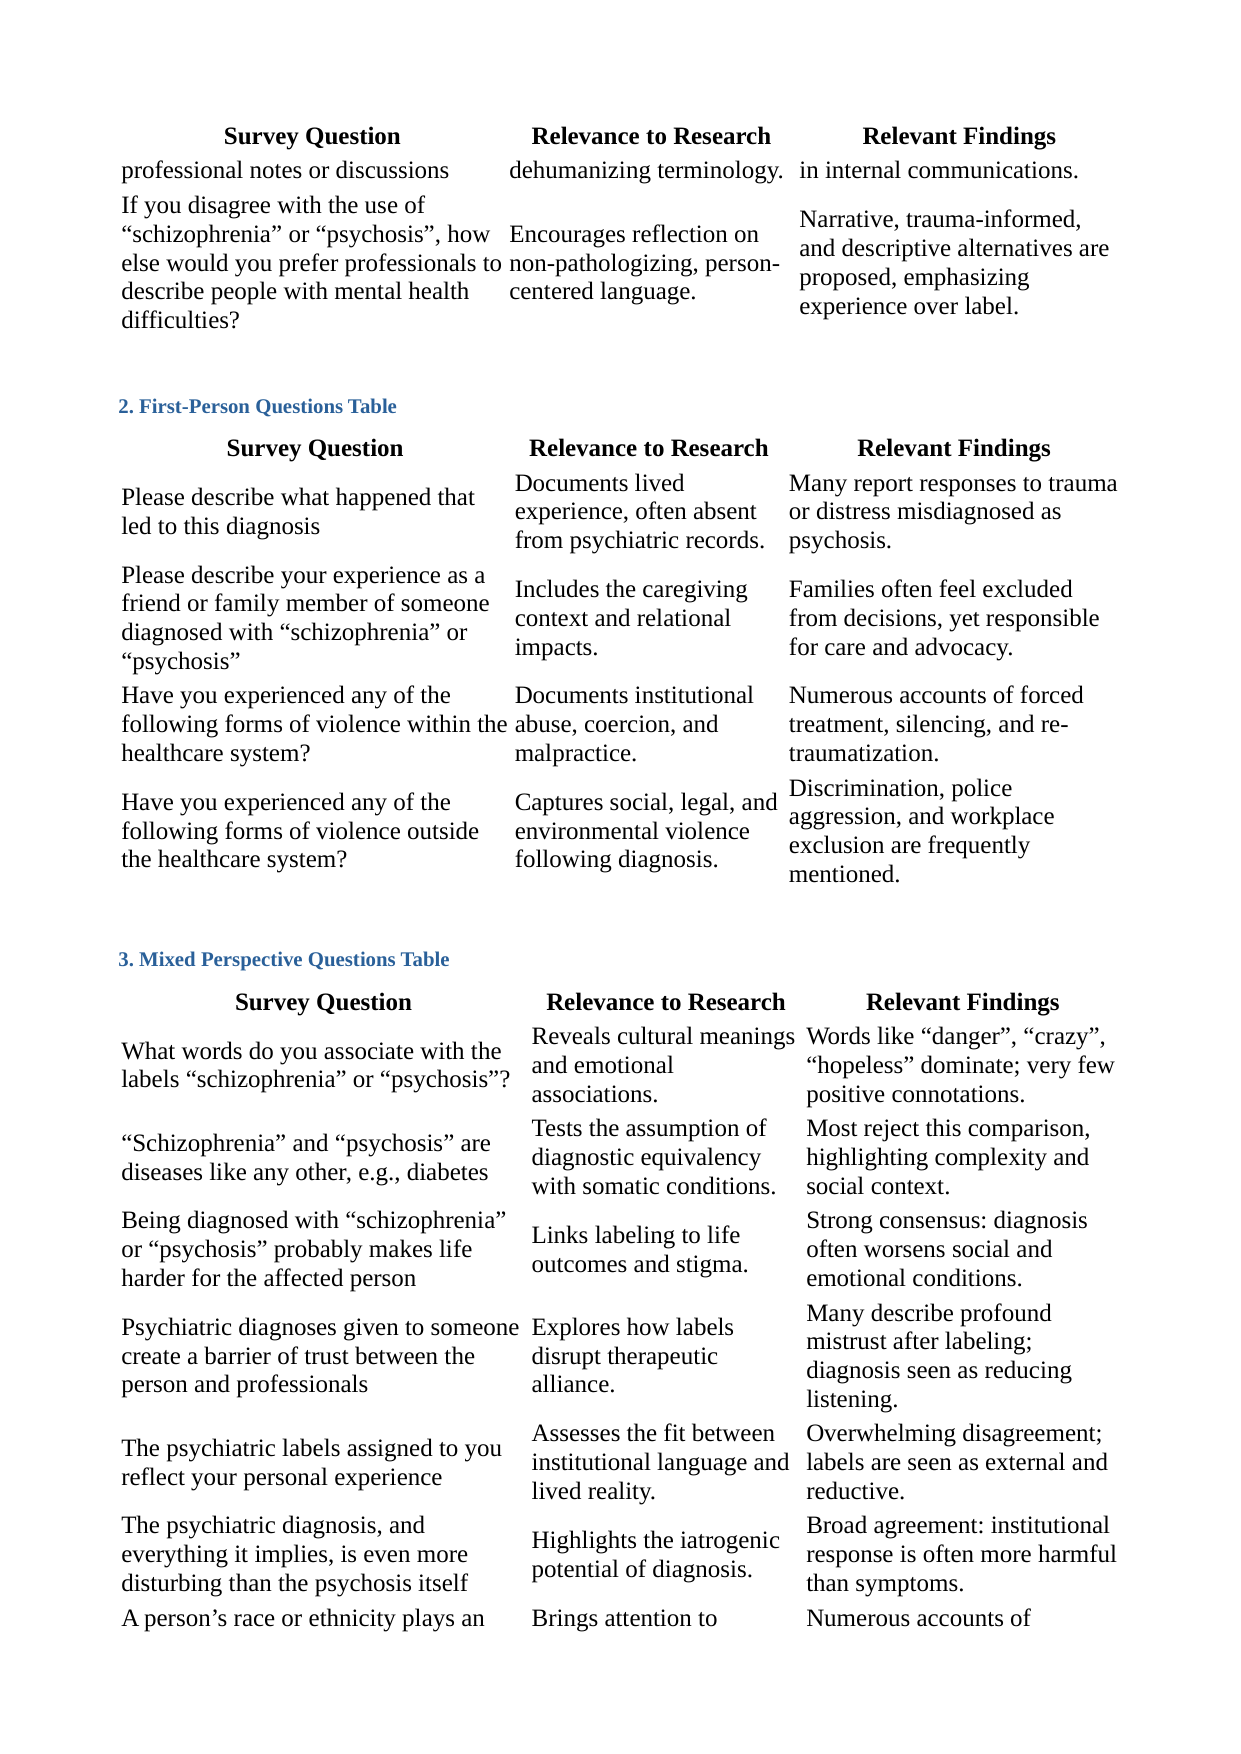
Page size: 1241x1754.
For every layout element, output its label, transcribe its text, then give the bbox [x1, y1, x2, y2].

table_cell Numerous accounts of [803, 1600, 1122, 1634]
table_cell A person’s race or ethnicity plays an [118, 1600, 528, 1634]
table_cell dehumanizing terminology. [506, 153, 796, 187]
table_header Survey Question [118, 118, 506, 153]
table_cell Broad agreement: institutional response is often more harmful than symptoms. [803, 1508, 1122, 1600]
table_cell Explores how labels disrupt therapeutic alliance. [529, 1295, 803, 1416]
table_cell professional notes or discussions [118, 153, 506, 187]
table_cell Strong consensus: diagnosis often worsens social and emotional conditions. [803, 1203, 1122, 1295]
table_cell Highlights the iatrogenic potential of diagnosis. [529, 1508, 803, 1600]
table_header Relevant Findings [786, 430, 1122, 465]
table_cell Discrimination, police aggression, and workplace exclusion are frequently mentioned. [786, 770, 1122, 891]
table_cell Please describe what happened that led to this diagnosis [118, 465, 512, 557]
table_header Relevant Findings [803, 984, 1122, 1018]
table_header Relevance to Research [512, 430, 786, 465]
table_cell in internal communications. [796, 153, 1122, 187]
table_cell What words do you associate with the labels “schizophrenia” or “psychosis”? [118, 1019, 528, 1111]
table_cell The psychiatric diagnosis, and everything it implies, is even more disturbing than the psychosis itself [118, 1508, 528, 1600]
table_cell Links labeling to life outcomes and stigma. [529, 1203, 803, 1295]
table_header Survey Question [118, 984, 528, 1018]
table_cell If you disagree with the use of “schizophrenia” or “psychosis”, how else would you prefer professionals to describe people with mental health difficulties? [118, 187, 506, 337]
table_cell Reveals cultural meanings and emotional associations. [529, 1019, 803, 1111]
table_cell Documents institutional abuse, coercion, and malpractice. [512, 678, 786, 770]
table_cell Words like “danger”, “crazy”, “hopeless” dominate; very few positive connotations. [803, 1019, 1122, 1111]
table_header Relevance to Research [529, 984, 803, 1018]
table_cell Most reject this comparison, highlighting complexity and social context. [803, 1111, 1122, 1203]
table_cell Overwhelming disagreement; labels are seen as external and reductive. [803, 1416, 1122, 1508]
table_cell Have you experienced any of the following forms of violence within the healthcare system? [118, 678, 512, 770]
table_header Relevant Findings [796, 118, 1122, 153]
subtitle 2. First-Person Questions Table [118, 394, 1122, 418]
table_cell Includes the caregiving context and relational impacts. [512, 557, 786, 678]
table_cell Being diagnosed with “schizophrenia” or “psychosis” probably makes life harder for the affected person [118, 1203, 528, 1295]
table_cell Captures social, legal, and environmental violence following diagnosis. [512, 770, 786, 891]
table_cell “Schizophrenia” and “psychosis” are diseases like any other, e.g., diabetes [118, 1111, 528, 1203]
table_cell Many describe profound mistrust after labeling; diagnosis seen as reducing listening. [803, 1295, 1122, 1416]
table_cell Numerous accounts of forced treatment, silencing, and re-traumatization. [786, 678, 1122, 770]
table_cell Please describe your experience as a friend or family member of someone diagnosed with “schizophrenia” or “psychosis” [118, 557, 512, 678]
table_cell Assesses the fit between institutional language and lived reality. [529, 1416, 803, 1508]
table_cell Narrative, trauma-informed, and descriptive alternatives are proposed, emphasizing experience over label. [796, 187, 1122, 337]
table_cell Brings attention to [529, 1600, 803, 1634]
table_header Relevance to Research [506, 118, 796, 153]
table_header Survey Question [118, 430, 512, 465]
subtitle 3. Mixed Perspective Questions Table [118, 947, 1122, 971]
table_cell Tests the assumption of diagnostic equivalency with somatic conditions. [529, 1111, 803, 1203]
table_cell Psychiatric diagnoses given to someone create a barrier of trust between the person and professionals [118, 1295, 528, 1416]
table_cell Many report responses to trauma or distress misdiagnosed as psychosis. [786, 465, 1122, 557]
table_cell Families often feel excluded from decisions, yet responsible for care and advocacy. [786, 557, 1122, 678]
table_cell The psychiatric labels assigned to you reflect your personal experience [118, 1416, 528, 1508]
table_cell Encourages reflection on non-pathologizing, person-centered language. [506, 187, 796, 337]
table_cell Documents lived experience, often absent from psychiatric records. [512, 465, 786, 557]
table_cell Have you experienced any of the following forms of violence outside the healthcare system? [118, 770, 512, 891]
